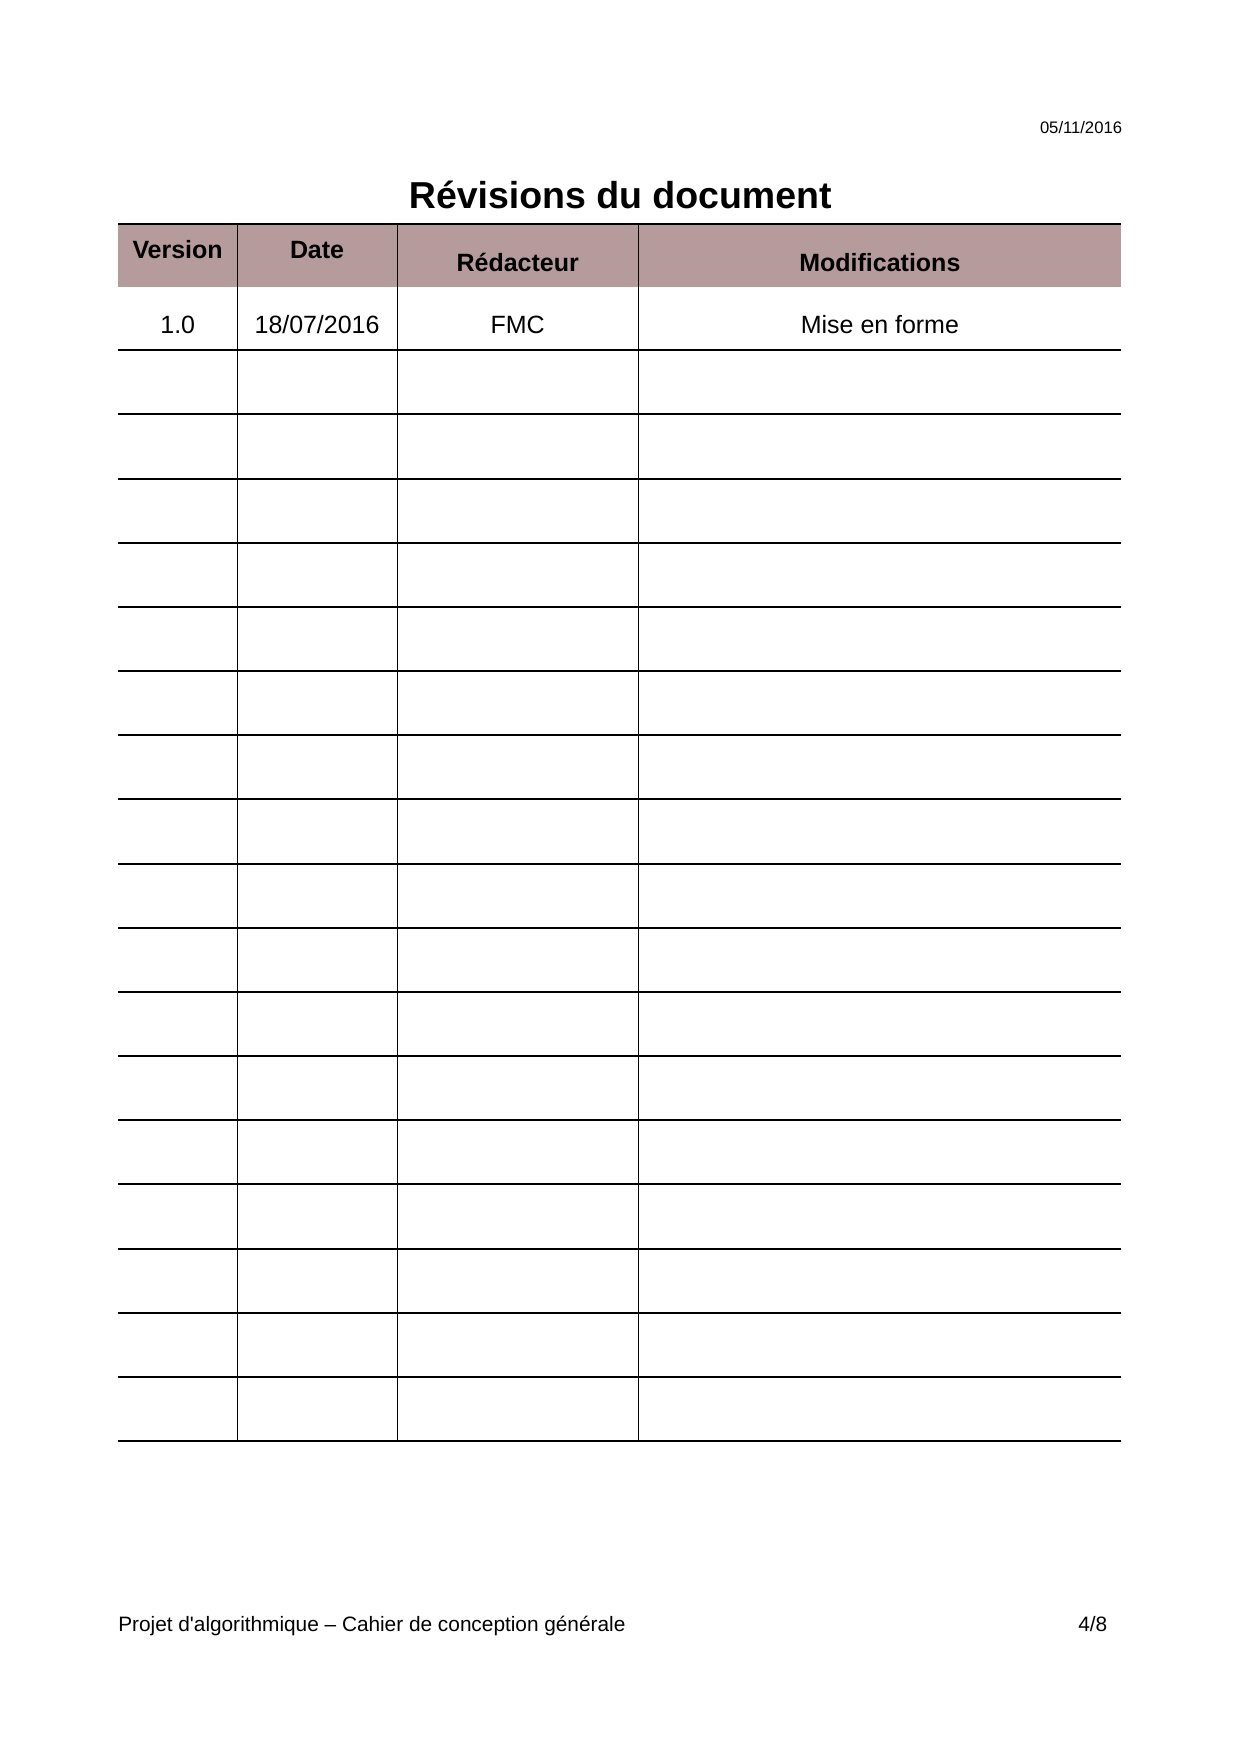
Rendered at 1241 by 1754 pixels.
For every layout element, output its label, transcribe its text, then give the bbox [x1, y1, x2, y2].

table_cell [398, 608, 638, 670]
table_cell [639, 1314, 1121, 1376]
table_cell [118, 736, 237, 798]
table_cell [118, 544, 237, 606]
table_cell [118, 480, 237, 542]
table_cell [238, 672, 397, 734]
table_cell [118, 1185, 237, 1247]
table_cell [639, 1250, 1121, 1312]
table_cell [238, 1250, 397, 1312]
table_cell FMC [398, 287, 638, 349]
table_header Rédacteur [398, 225, 638, 287]
table_cell [238, 800, 397, 862]
table_cell [639, 993, 1121, 1055]
table_cell [238, 1121, 397, 1183]
table_cell [238, 351, 397, 413]
text Révisions du document [118, 173, 1122, 216]
table_cell 1.0 [118, 287, 237, 349]
table_cell [238, 544, 397, 606]
table_cell [118, 1121, 237, 1183]
table_cell [238, 1185, 397, 1247]
table_cell [118, 929, 237, 991]
table_cell [238, 1314, 397, 1376]
table_cell [238, 1057, 397, 1119]
table_cell [639, 1185, 1121, 1247]
table_cell [639, 929, 1121, 991]
table_cell [398, 544, 638, 606]
table_cell [398, 865, 638, 927]
table_cell [238, 608, 397, 670]
table_cell [398, 993, 638, 1055]
table_cell [398, 1378, 638, 1440]
table_cell [639, 800, 1121, 862]
table_cell [398, 800, 638, 862]
table_cell [398, 1185, 638, 1247]
table_cell [639, 608, 1121, 670]
table_cell [398, 929, 638, 991]
table_cell [118, 672, 237, 734]
table_cell [639, 672, 1121, 734]
table_cell [118, 608, 237, 670]
table_cell [398, 1314, 638, 1376]
table_cell [118, 351, 237, 413]
table_cell [639, 1057, 1121, 1119]
table_cell [398, 1250, 638, 1312]
table_cell [398, 672, 638, 734]
table_header Date [238, 225, 397, 287]
table_cell [639, 736, 1121, 798]
table_cell [398, 1057, 638, 1119]
table_cell [118, 1250, 237, 1312]
table_header Version [118, 225, 237, 287]
table_cell [398, 736, 638, 798]
table_cell [639, 1378, 1121, 1440]
table_cell [639, 415, 1121, 477]
table_cell [118, 415, 237, 477]
table_cell [639, 1121, 1121, 1183]
table_cell [639, 480, 1121, 542]
table_cell Mise en forme [639, 287, 1121, 349]
table_cell [118, 865, 237, 927]
table_cell [238, 865, 397, 927]
table_cell [238, 415, 397, 477]
table_cell [398, 351, 638, 413]
table_header Modifications [639, 225, 1121, 287]
table_cell [398, 1121, 638, 1183]
table_cell [118, 1378, 237, 1440]
table_cell [639, 351, 1121, 413]
table_cell [238, 1378, 397, 1440]
table_cell 18/07/2016 [238, 287, 397, 349]
table_cell [118, 1057, 237, 1119]
table_cell [639, 865, 1121, 927]
table_cell [238, 993, 397, 1055]
table_cell [398, 415, 638, 477]
table_cell [398, 480, 638, 542]
table_cell [639, 544, 1121, 606]
table_cell [238, 929, 397, 991]
table_cell [238, 736, 397, 798]
table_cell [118, 1314, 237, 1376]
table_cell [238, 480, 397, 542]
table_cell [118, 800, 237, 862]
table_cell [118, 993, 237, 1055]
